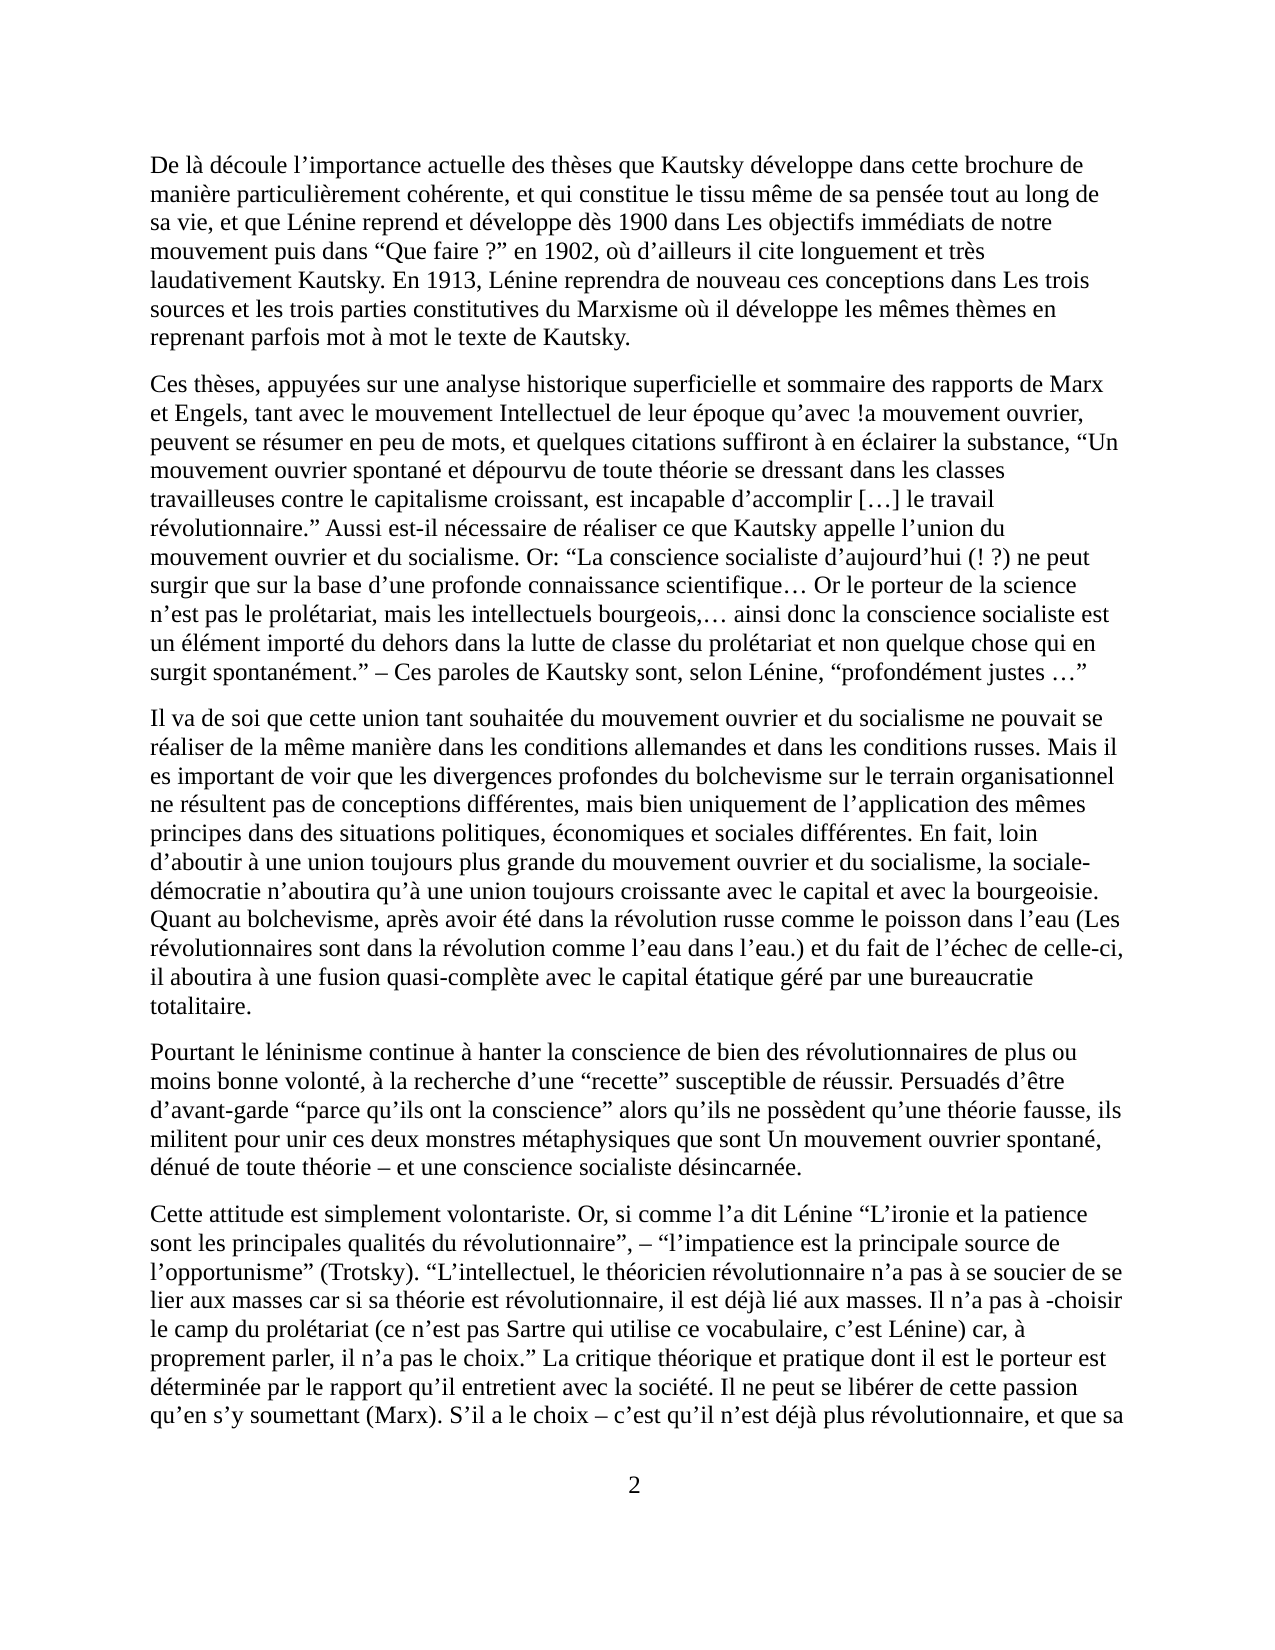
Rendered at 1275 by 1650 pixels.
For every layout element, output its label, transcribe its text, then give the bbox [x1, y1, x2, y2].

text Il va de soi que cette union tant souhaitée du mouvement ouvrier et du socialisme ne pouvait se réaliser de la même manière dans les conditions allemandes et dans les conditions russes. Mais il es important de voir que les divergences profondes du bolchevisme sur le terrain organisationnel ne résultent pas de conceptions différentes, mais bien uniquement de l’application des mêmes principes dans des situations politiques, économiques et sociales différentes. En fait, loin d’aboutir à une union toujours plus grande du mouvement ouvrier et du socialisme, la sociale-démocratie n’aboutira qu’à une union toujours croissante avec le capital et avec la bourgeoisie. Quant au bolchevisme, après avoir été dans la révolution russe comme le poisson dans l’eau (Les révolutionnaires sont dans la révolution comme l’eau dans l’eau.) et du fait de l’échec de celle-ci, il aboutira à une fusion quasi-complète avec le capital étatique géré par une bureaucratie totalitaire. [150, 703, 1125, 1019]
text Cette attitude est simplement volontariste. Or, si comme l’a dit Lénine “L’ironie et la patience sont les principales qualités du révolutionnaire”, – “l’impatience est la principale source de l’opportunisme” (Trotsky). “L’intellectuel, le théoricien révolutionnaire n’a pas à se soucier de se lier aux masses car si sa théorie est révolutionnaire, il est déjà lié aux masses. Il n’a pas à -choisir le camp du prolétariat (ce n’est pas Sartre qui utilise ce vocabulaire, c’est Lénine) car, à proprement parler, il n’a pas le choix.” La critique théorique et pratique dont il est le porteur est déterminée par le rapport qu’il entretient avec la société. Il ne peut se libérer de cette passion qu’en s’y soumettant (Marx). S’il a le choix – c’est qu’il n’est déjà plus révolutionnaire, et que sa [150, 1199, 1125, 1429]
text De là découle l’importance actuelle des thèses que Kautsky développe dans cette brochure de manière particulièrement cohérente, et qui constitue le tissu même de sa pensée tout au long de sa vie, et que Lénine reprend et développe dès 1900 dans Les objectifs immédiats de notre mouvement puis dans “Que faire ?” en 1902, où d’ailleurs il cite longuement et très laudativement Kautsky. En 1913, Lénine reprendra de nouveau ces conceptions dans Les trois sources et les trois parties constitutives du Marxisme où il développe les mêmes thèmes en reprenant parfois mot à mot le texte de Kautsky. [150, 150, 1125, 351]
text Pourtant le léninisme continue à hanter la conscience de bien des révolutionnaires de plus ou moins bonne volonté, à la recherche d’une “recette” susceptible de réussir. Persuadés d’être d’avant-garde “parce qu’ils ont la conscience” alors qu’ils ne possèdent qu’une théorie fausse, ils militent pour unir ces deux monstres métaphysiques que sont Un mouvement ouvrier spontané, dénué de toute théorie – et une conscience socialiste désincarnée. [150, 1037, 1125, 1181]
text Ces thèses, appuyées sur une analyse historique superficielle et sommaire des rapports de Marx et Engels, tant avec le mouvement Intellectuel de leur époque qu’avec !a mouvement ouvrier, peuvent se résumer en peu de mots, et quelques citations suffiront à en éclairer la substance, “Un mouvement ouvrier spontané et dépourvu de toute théorie se dressant dans les classes travailleuses contre le capitalisme croissant, est incapable d’accomplir […] le travail révolutionnaire.” Aussi est-il nécessaire de réaliser ce que Kautsky appelle l’union du mouvement ouvrier et du socialisme. Or: “La conscience socialiste d’aujourd’hui (! ?) ne peut surgir que sur la base d’une profonde connaissance scientifique… Or le porteur de la science n’est pas le prolétariat, mais les intellectuels bourgeois,… ainsi donc la conscience socialiste est un élément importé du dehors dans la lutte de classe du prolétariat et non quelque chose qui en surgit spontanément.” – Ces paroles de Kautsky sont, selon Lénine, “profondément justes …” [150, 369, 1125, 685]
